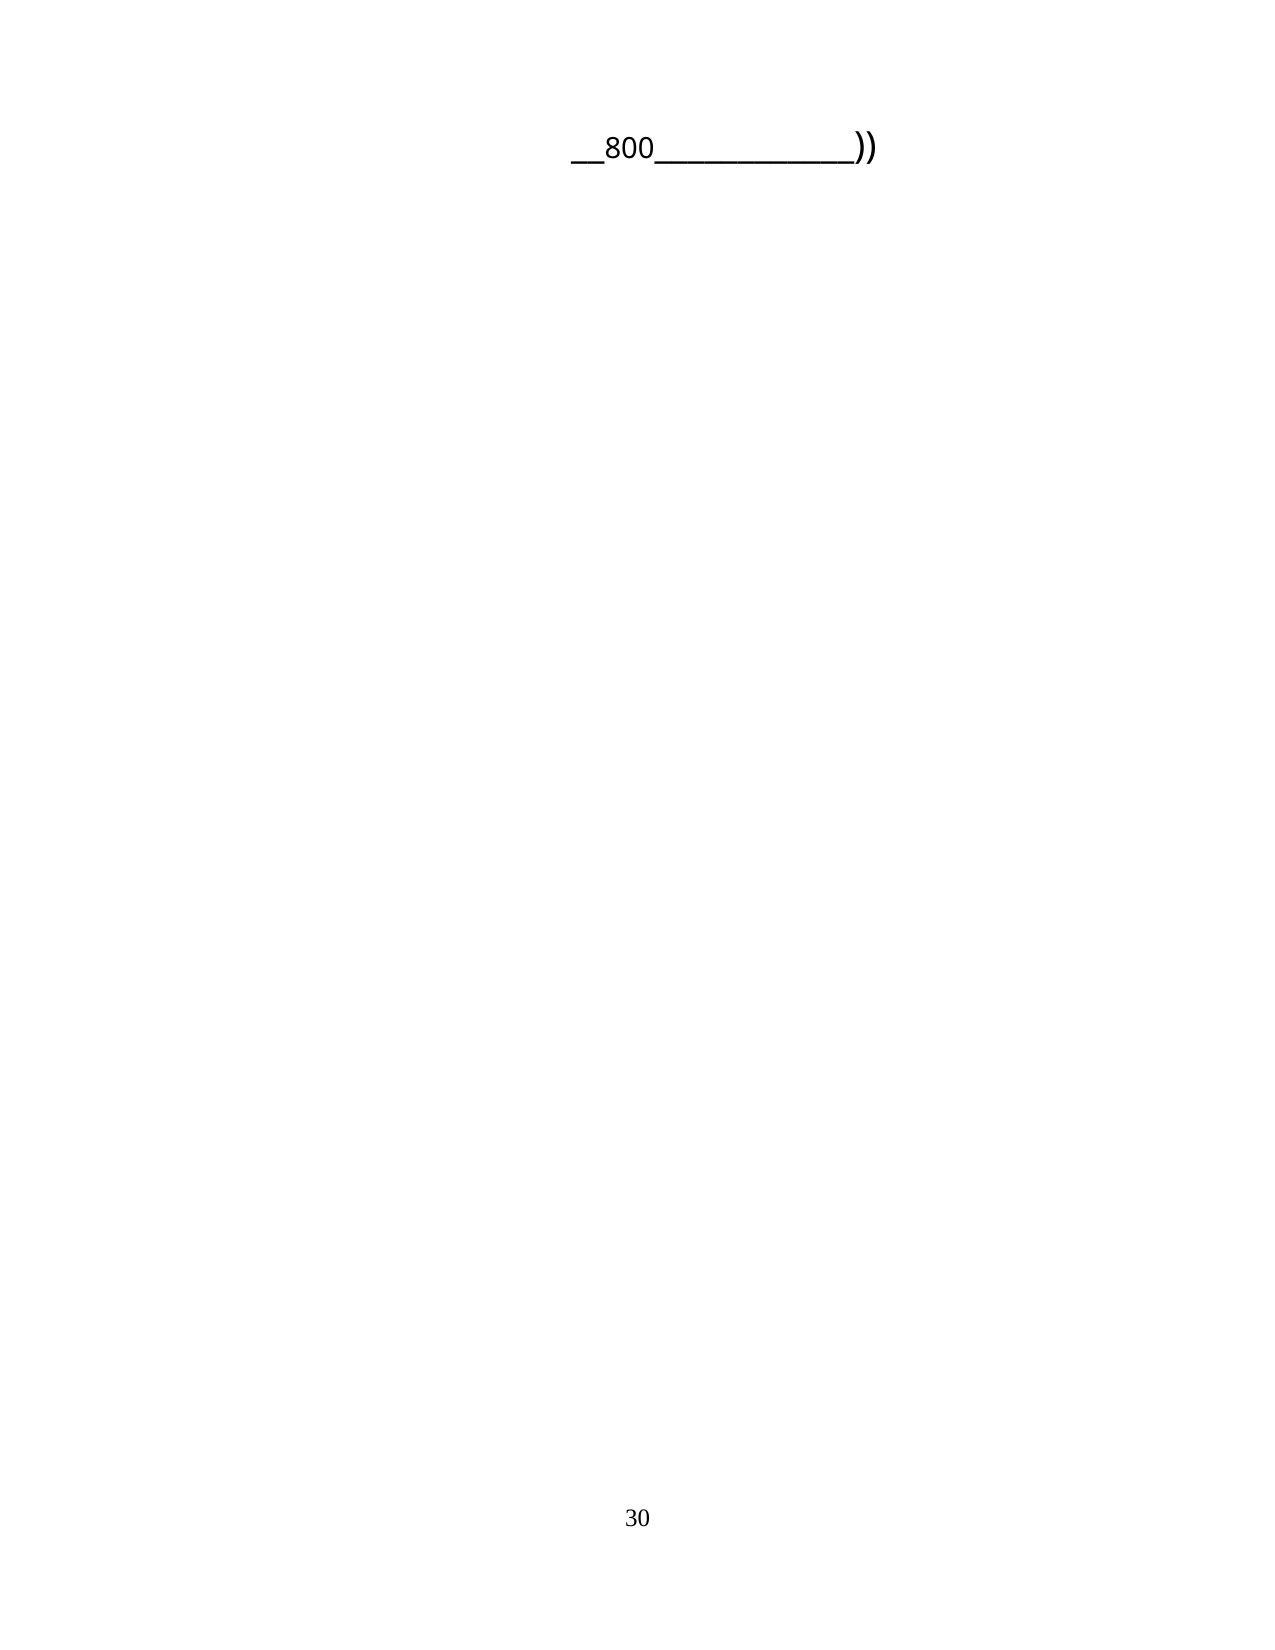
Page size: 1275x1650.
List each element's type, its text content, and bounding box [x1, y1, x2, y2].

text __800____________)) [118, 118, 1157, 169]
